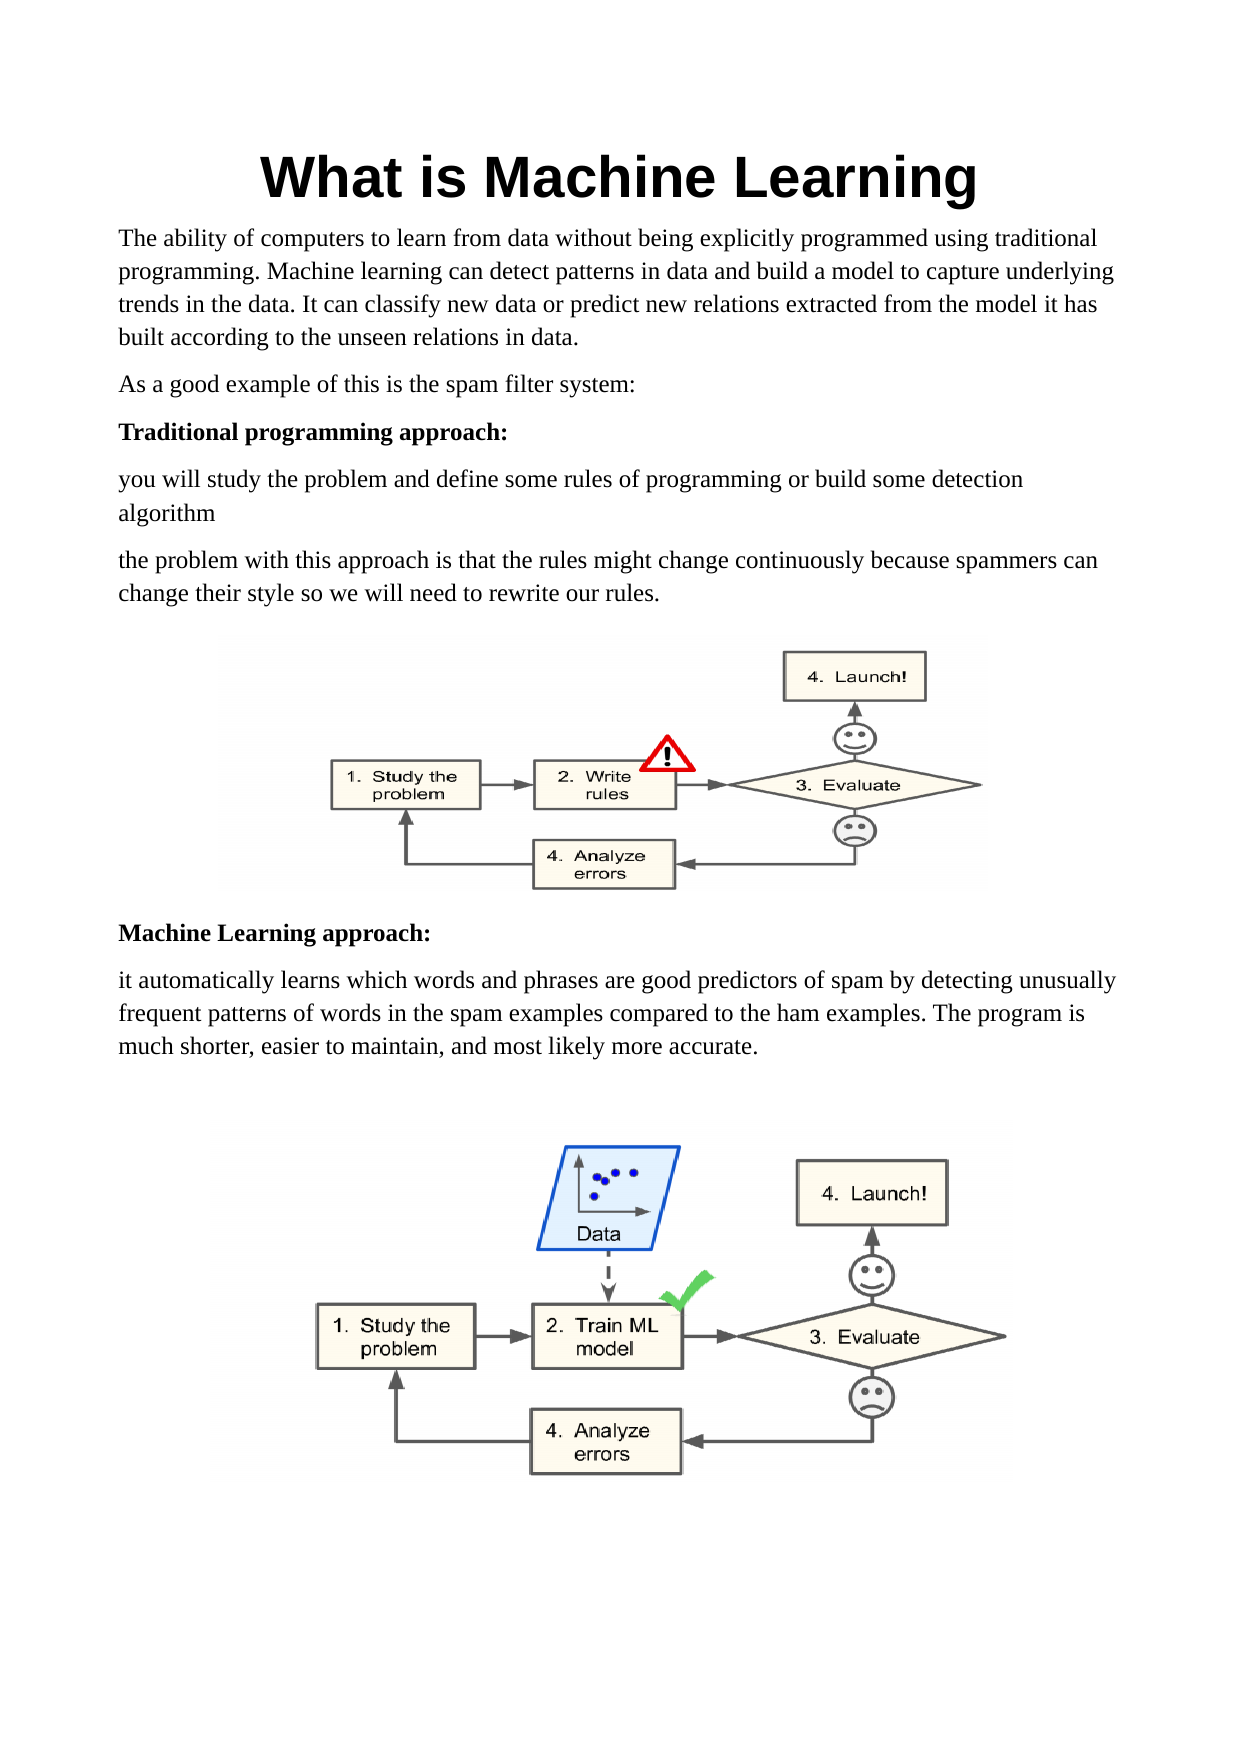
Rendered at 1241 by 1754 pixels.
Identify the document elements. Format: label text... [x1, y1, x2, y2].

text Machine Learning approach: [118, 626, 1122, 946]
text Traditional programming approach: [118, 417, 1122, 446]
picture [210, 1118, 1013, 1482]
text the problem with this approach is that the rules might change continuously because spammers can change their style so we will need to rewrite our rules. [118, 545, 1122, 607]
text you will study the problem and define some rules of programming or build some detection algorithm [118, 464, 1122, 526]
text The ability of computers to learn from data without being explicitly programmed using traditional programming. Machine learning can detect patterns in data and build a model to capture underlying trends in the data. It can classify new data or predict new relations extracted from the model it has built according to the unseen relations in data. [118, 223, 1122, 351]
picture [217, 635, 988, 892]
title What is Machine Learning [118, 143, 1122, 210]
text As a good example of this is the spam filter system: [118, 369, 1122, 398]
text it automatically learns which words and phrases are good predictors of spam by detecting unusually frequent patterns of words in the spam examples compared to the ham examples. The program is much shorter, easier to maintain, and most likely more accurate. [118, 965, 1122, 1060]
